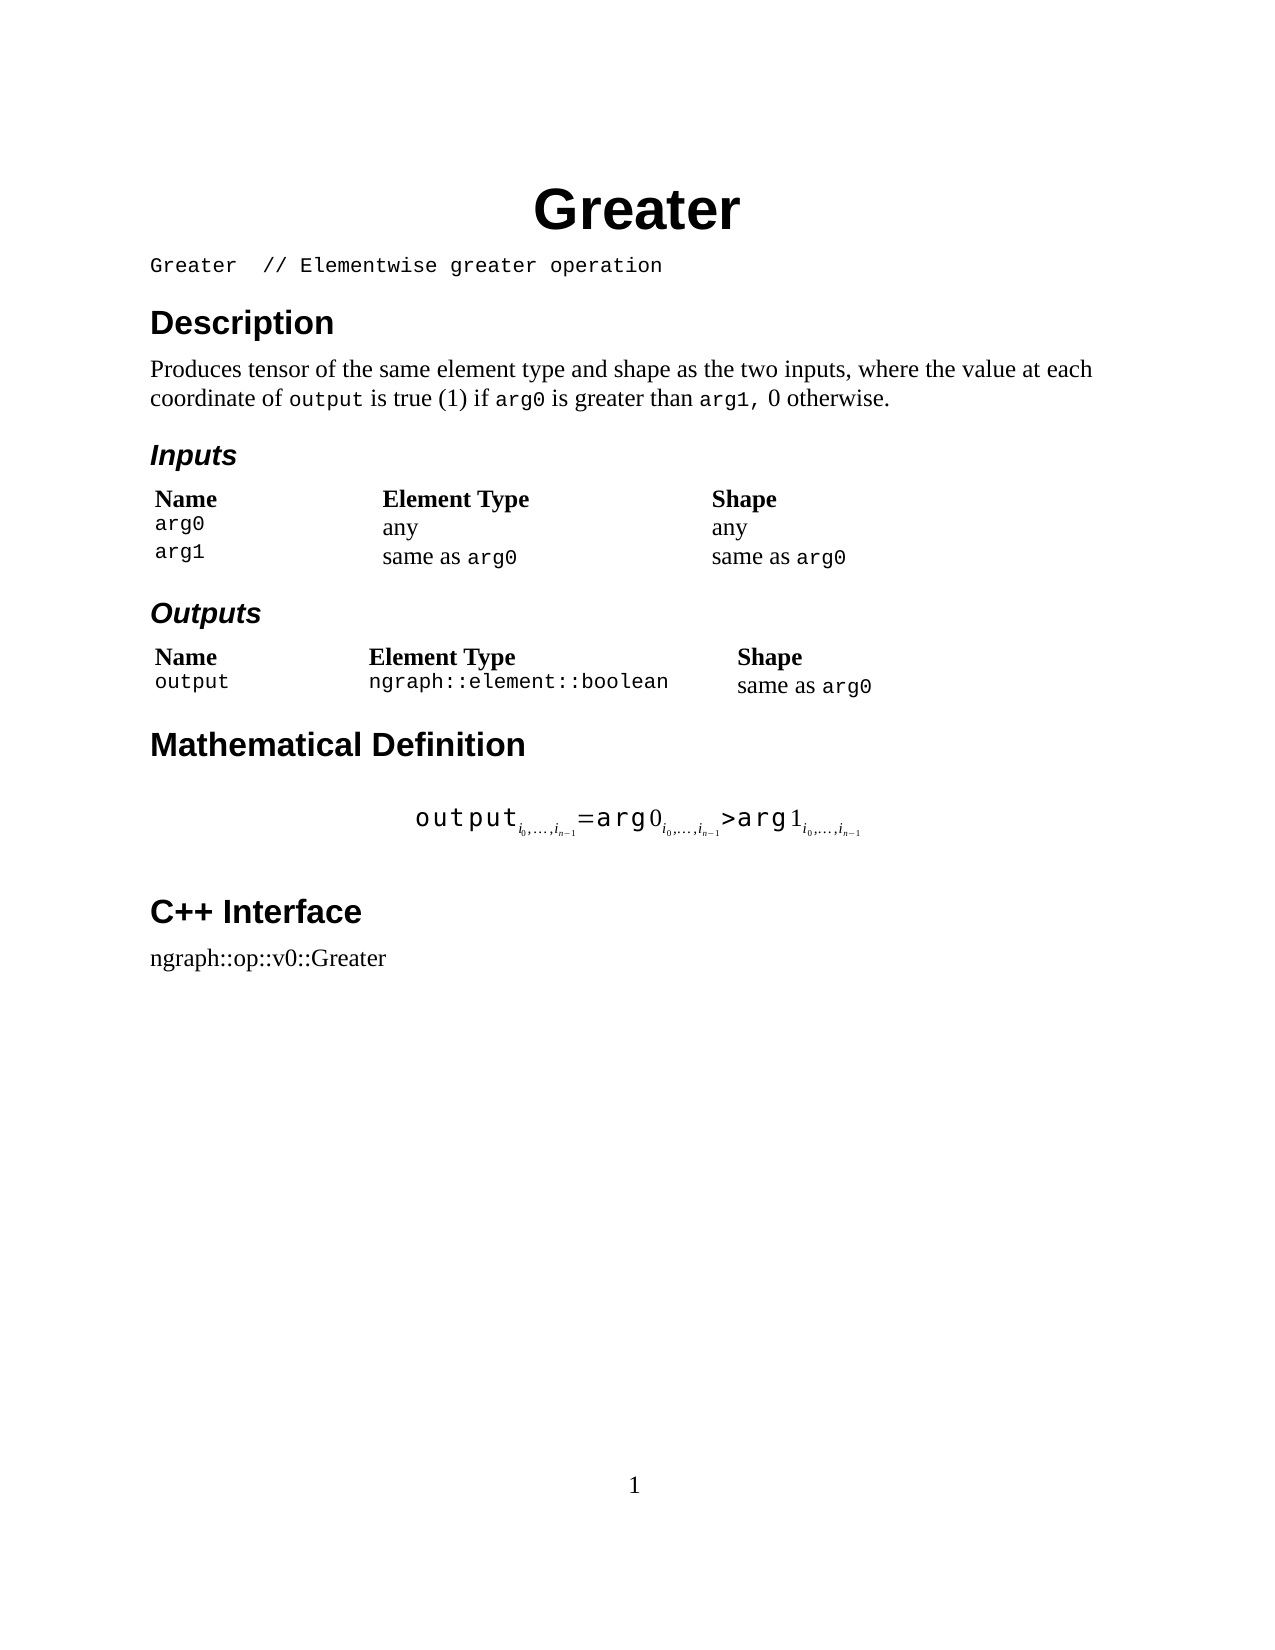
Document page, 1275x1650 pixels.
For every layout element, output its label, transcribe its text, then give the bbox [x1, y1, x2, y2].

text Produces tensor of the same element type and shape as the two inputs, where the value at each coordinate of output is true (1) if arg0 is greater than arg1, 0 otherwise. [150, 354, 1125, 413]
table_cell same as arg0 [707, 541, 1125, 571]
table_cell arg1 [150, 541, 378, 571]
subtitle Outputs [150, 596, 1125, 629]
table_header Shape [707, 484, 1125, 512]
table_header Element Type [364, 642, 733, 671]
table_cell arg0 [150, 513, 378, 541]
text Greater // Elementwise greater operation [150, 254, 1125, 278]
subtitle Inputs [150, 438, 1125, 471]
table_cell same as arg0 [733, 671, 1125, 700]
table_header Element Type [378, 484, 707, 512]
table_cell same as arg0 [378, 541, 707, 571]
subtitle Mathematical Definition [150, 725, 1125, 764]
table_cell any [378, 513, 707, 541]
subtitle Description [150, 303, 1125, 342]
table_header Name [150, 484, 378, 512]
table_cell any [707, 513, 1125, 541]
table_header Name [150, 642, 364, 671]
text ngraph::op::v0::Greater [150, 943, 1125, 972]
subtitle C++ Interface [150, 892, 1125, 931]
title Greater [150, 175, 1125, 242]
table_header Shape [733, 642, 1125, 671]
table_cell output [150, 671, 364, 700]
table_cell ngraph::element::boolean [364, 671, 733, 700]
